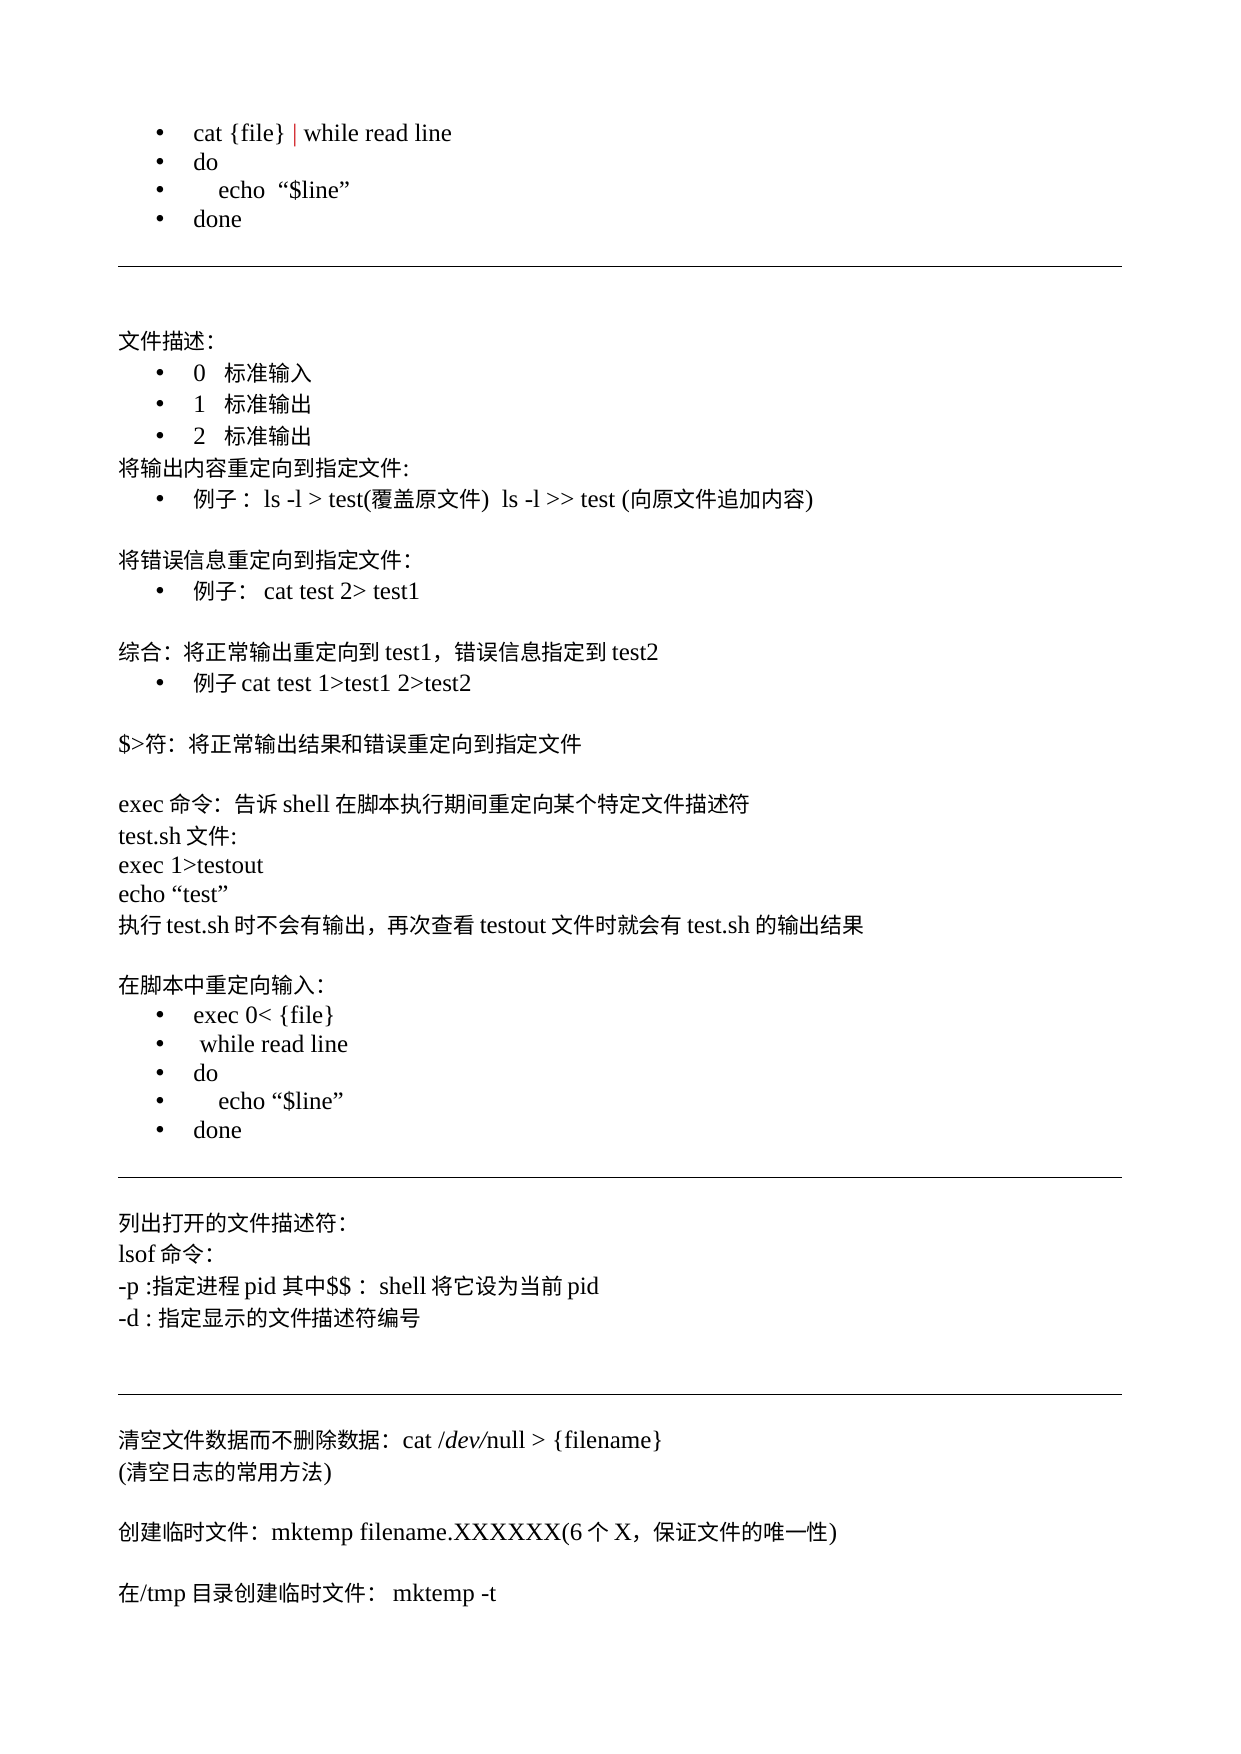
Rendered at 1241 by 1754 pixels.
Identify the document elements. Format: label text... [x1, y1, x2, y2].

list 例子cat test 1>test1 2>test2 [156, 666, 1122, 698]
text 将错误信息重定向到指定文件： [118, 543, 1122, 574]
text echo “test” [118, 879, 1122, 908]
list done [156, 1115, 1122, 1144]
text -d : 指定显示的文件描述符编号 [118, 1301, 1122, 1332]
list 0 标准输入 [156, 356, 1122, 387]
list 2 标准输出 [156, 419, 1122, 451]
list done [156, 204, 1122, 233]
list 1 标准输出 [156, 387, 1122, 419]
text exec命令：告诉shell在脚本执行期间重定向某个特定文件描述符 [118, 787, 1122, 819]
list while read line [156, 1029, 1122, 1058]
list echo “$line” [156, 1086, 1122, 1115]
text test.sh文件: [118, 819, 1122, 851]
list do [156, 1058, 1122, 1086]
text 在/tmp目录创建临时文件： mktemp -t [118, 1576, 1122, 1607]
text 清空文件数据而不删除数据：cat /dev/null > {filename} [118, 1423, 1122, 1455]
text 综合：将正常输出重定向到test1，错误信息指定到test2 [118, 635, 1122, 666]
text 文件描述： [118, 324, 1122, 356]
text 在脚本中重定向输入： [118, 968, 1122, 1000]
text -p :指定进程pid 其中$$ ：shell将它设为当前pid [118, 1269, 1122, 1301]
text 列出打开的文件描述符： [118, 1206, 1122, 1237]
list 例子 ：ls -l > test(覆盖原文件) ls -l >> test (向原文件追加内容) [156, 482, 1122, 514]
text exec 1>testout [118, 851, 1122, 879]
text $>符：将正常输出结果和错误重定向到指定文件 [118, 727, 1122, 758]
list echo “$line” [156, 176, 1122, 204]
text lsof命令： [118, 1237, 1122, 1269]
list cat {file} | while read line [156, 118, 1122, 147]
text 将输出内容重定向到指定文件: [118, 451, 1122, 482]
text 创建临时文件：mktemp filename.XXXXXX(6个X，保证文件的唯一性) [118, 1515, 1122, 1547]
list do [156, 147, 1122, 176]
text (清空日志的常用方法) [118, 1455, 1122, 1487]
text 执行test.sh时不会有输出，再次查看testout文件时就会有test.sh的输出结果 [118, 908, 1122, 940]
list 例子： cat test 2> test1 [156, 574, 1122, 606]
list exec 0< {file} [156, 1000, 1122, 1029]
